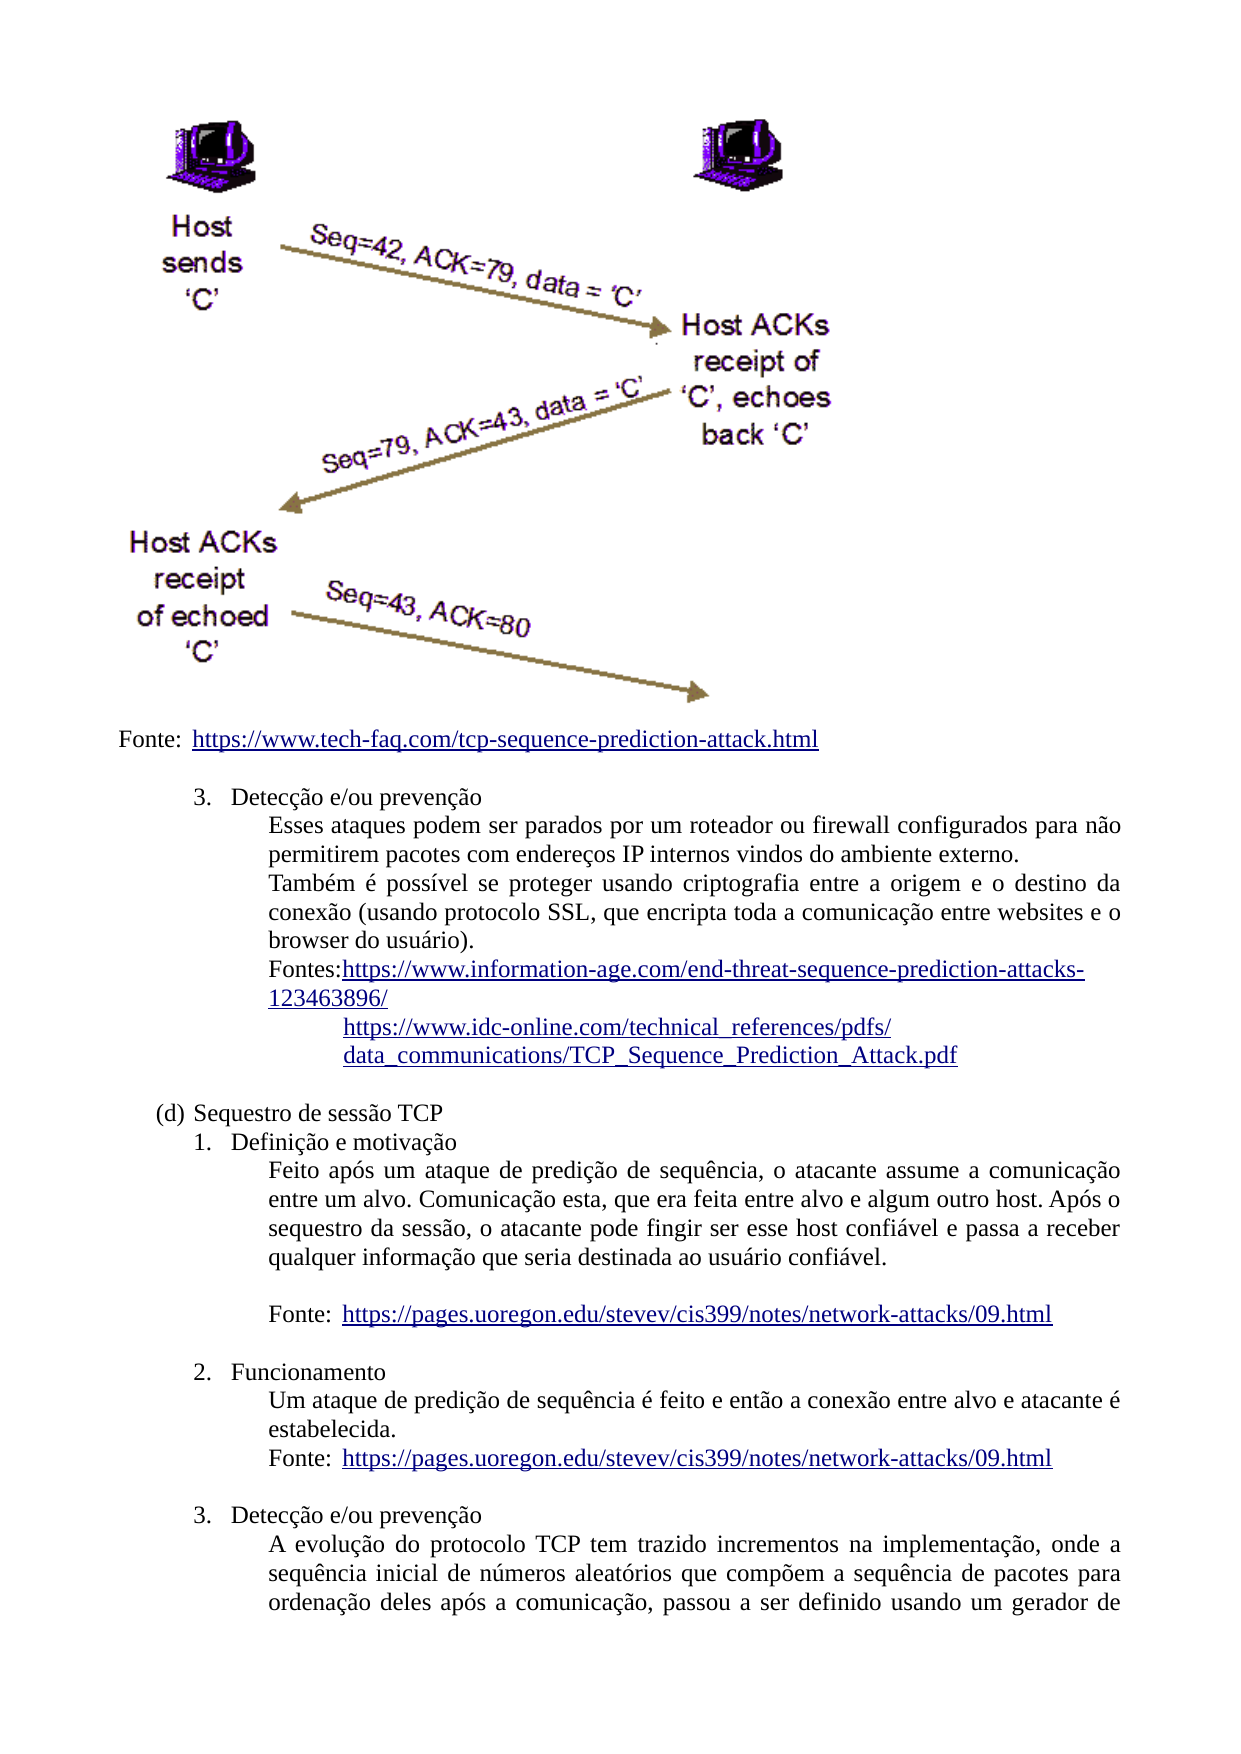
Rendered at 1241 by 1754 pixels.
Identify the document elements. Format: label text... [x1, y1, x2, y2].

list Detecção e/ou prevenção [193, 1501, 1122, 1529]
list Esses ataques podem ser parados por um roteador ou firewall configurados para não permitirem pacotes com endereços IP internos vindos do ambiente externo. [231, 811, 1122, 868]
list Sequestro de sessão TCP [156, 1098, 1122, 1127]
list Um ataque de predição de sequência é feito e então a conexão entre alvo e atacante é estabelecida. [231, 1386, 1122, 1443]
list Também é possível se proteger usando criptografia entre a origem e o destino da conexão (usando protocolo SSL, que encripta toda a comunicação entre websites e o browser do usuário). [231, 868, 1122, 954]
list Feito após um ataque de predição de sequência, o atacante assume a comunicação entre um alvo. Comunicação esta, que era feita entre alvo e algum outro host. Após o sequestro da sessão, o atacante pode fingir ser esse host confiável e passa a receber qualquer informação que seria destinada ao usuário confiável. [231, 1156, 1122, 1271]
list Fonte: https://pages.uoregon.edu/stevev/cis399/notes/network-attacks/09.html [231, 1299, 1122, 1328]
list Detecção e/ou prevenção [193, 782, 1122, 811]
list Definição e motivação [193, 1127, 1122, 1156]
list Funcionamento [193, 1357, 1122, 1386]
list Fonte: https://pages.uoregon.edu/stevev/cis399/notes/network-attacks/09.html [231, 1443, 1122, 1472]
text Fonte: https://www.tech-faq.com/tcp-sequence-prediction-attack.html [118, 724, 1122, 753]
list Fontes: https://www.information-age.com/end-threat-sequence-prediction-attacks-123463896/ [231, 954, 1122, 1012]
list A evolução do protocolo TCP tem trazido incrementos na implementação, onde a sequência inicial de números aleatórios que compõem a sequência de pacotes para ordenação deles após a comunicação, passou a ser definido usando um gerador de [231, 1529, 1122, 1616]
list https://www.idc-online.com/technical_references/pdfs/data_communications/TCP_Sequence_Prediction_Attack.pdf [306, 1012, 1122, 1069]
picture [118, 118, 836, 725]
